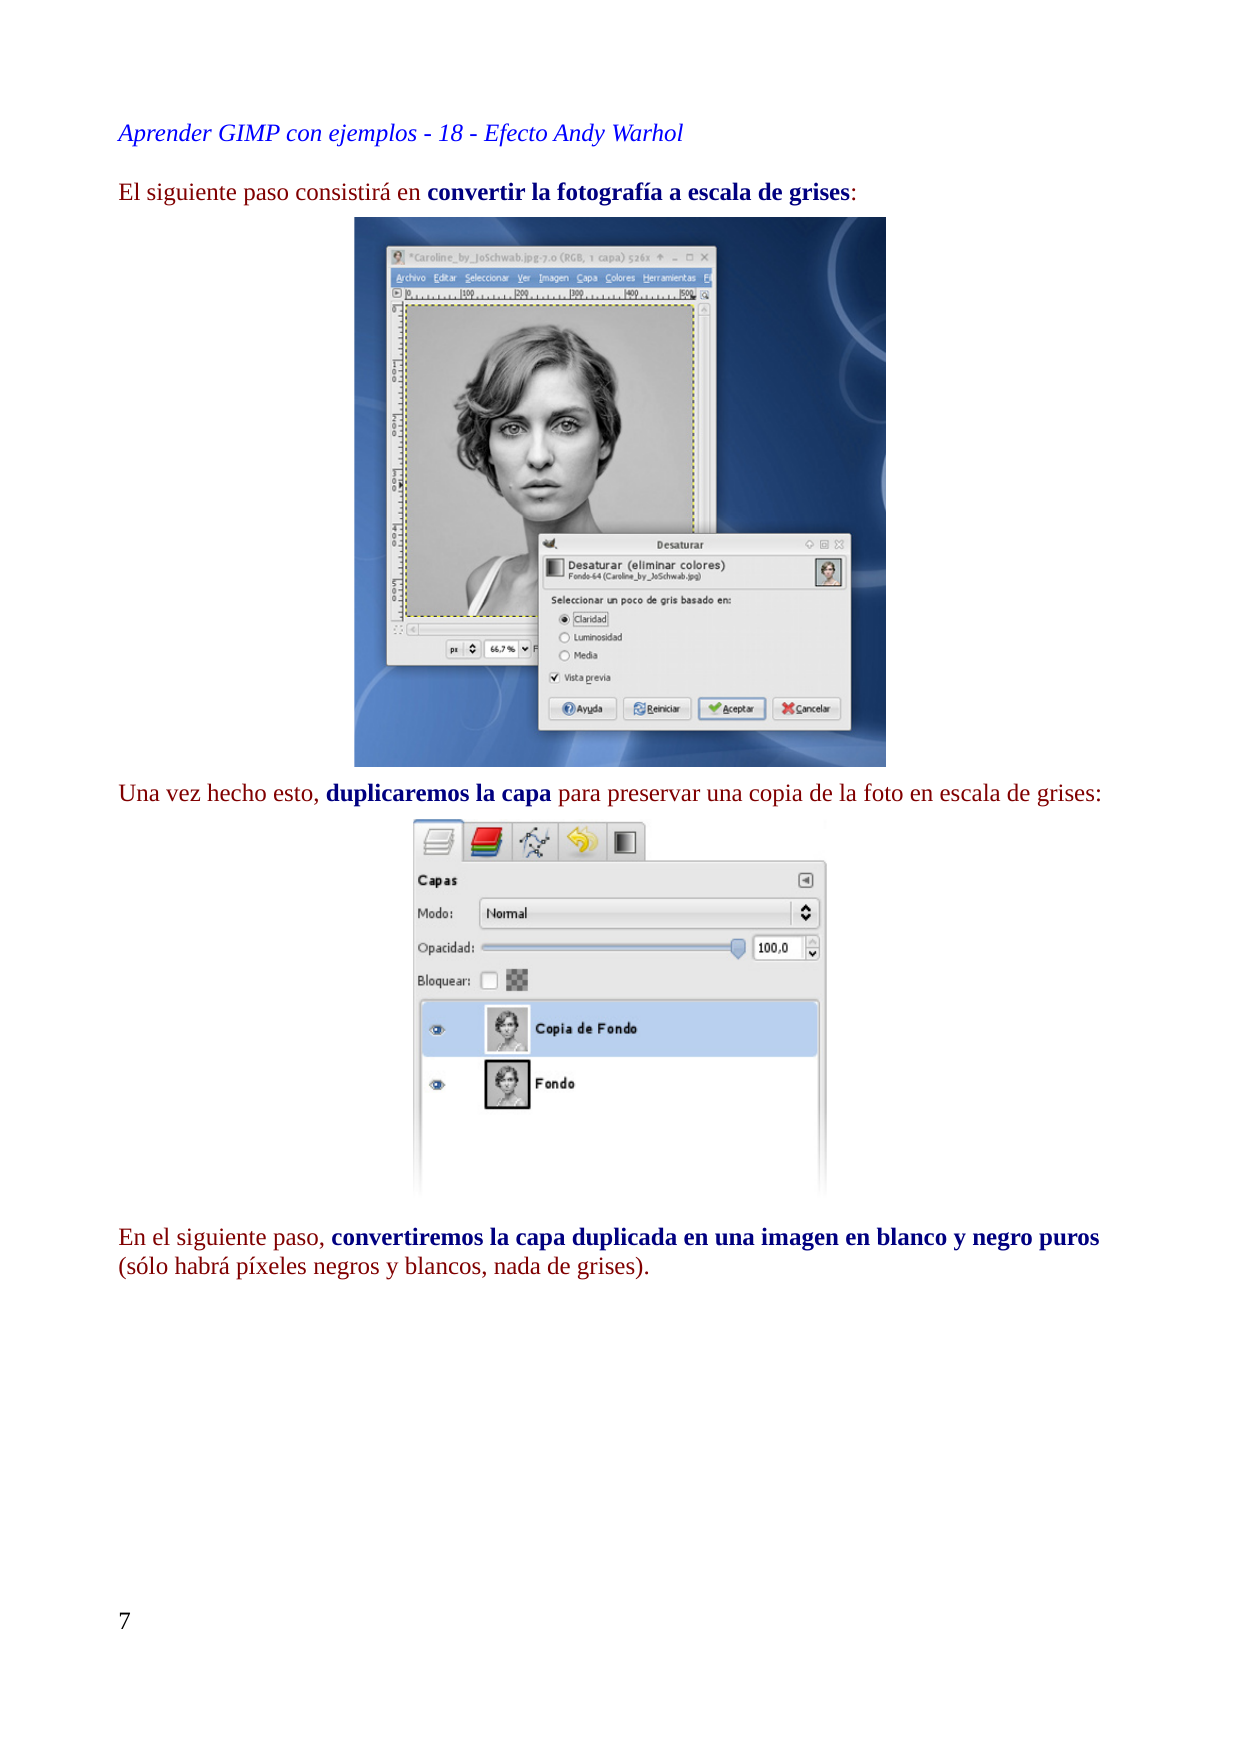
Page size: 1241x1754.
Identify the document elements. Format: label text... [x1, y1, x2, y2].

text Una vez hecho esto, duplicaremos la capa para preservar una copia de la foto en escala de grises: [118, 778, 1122, 807]
picture [354, 217, 886, 767]
picture [413, 819, 827, 1211]
text En el siguiente paso, convertiremos la capa duplicada en una imagen en blanco y negro puros (sólo habrá píxeles negros y blancos, nada de grises). [118, 1222, 1122, 1280]
text El siguiente paso consistirá en convertir la fotografía a escala de grises: [118, 177, 1122, 206]
